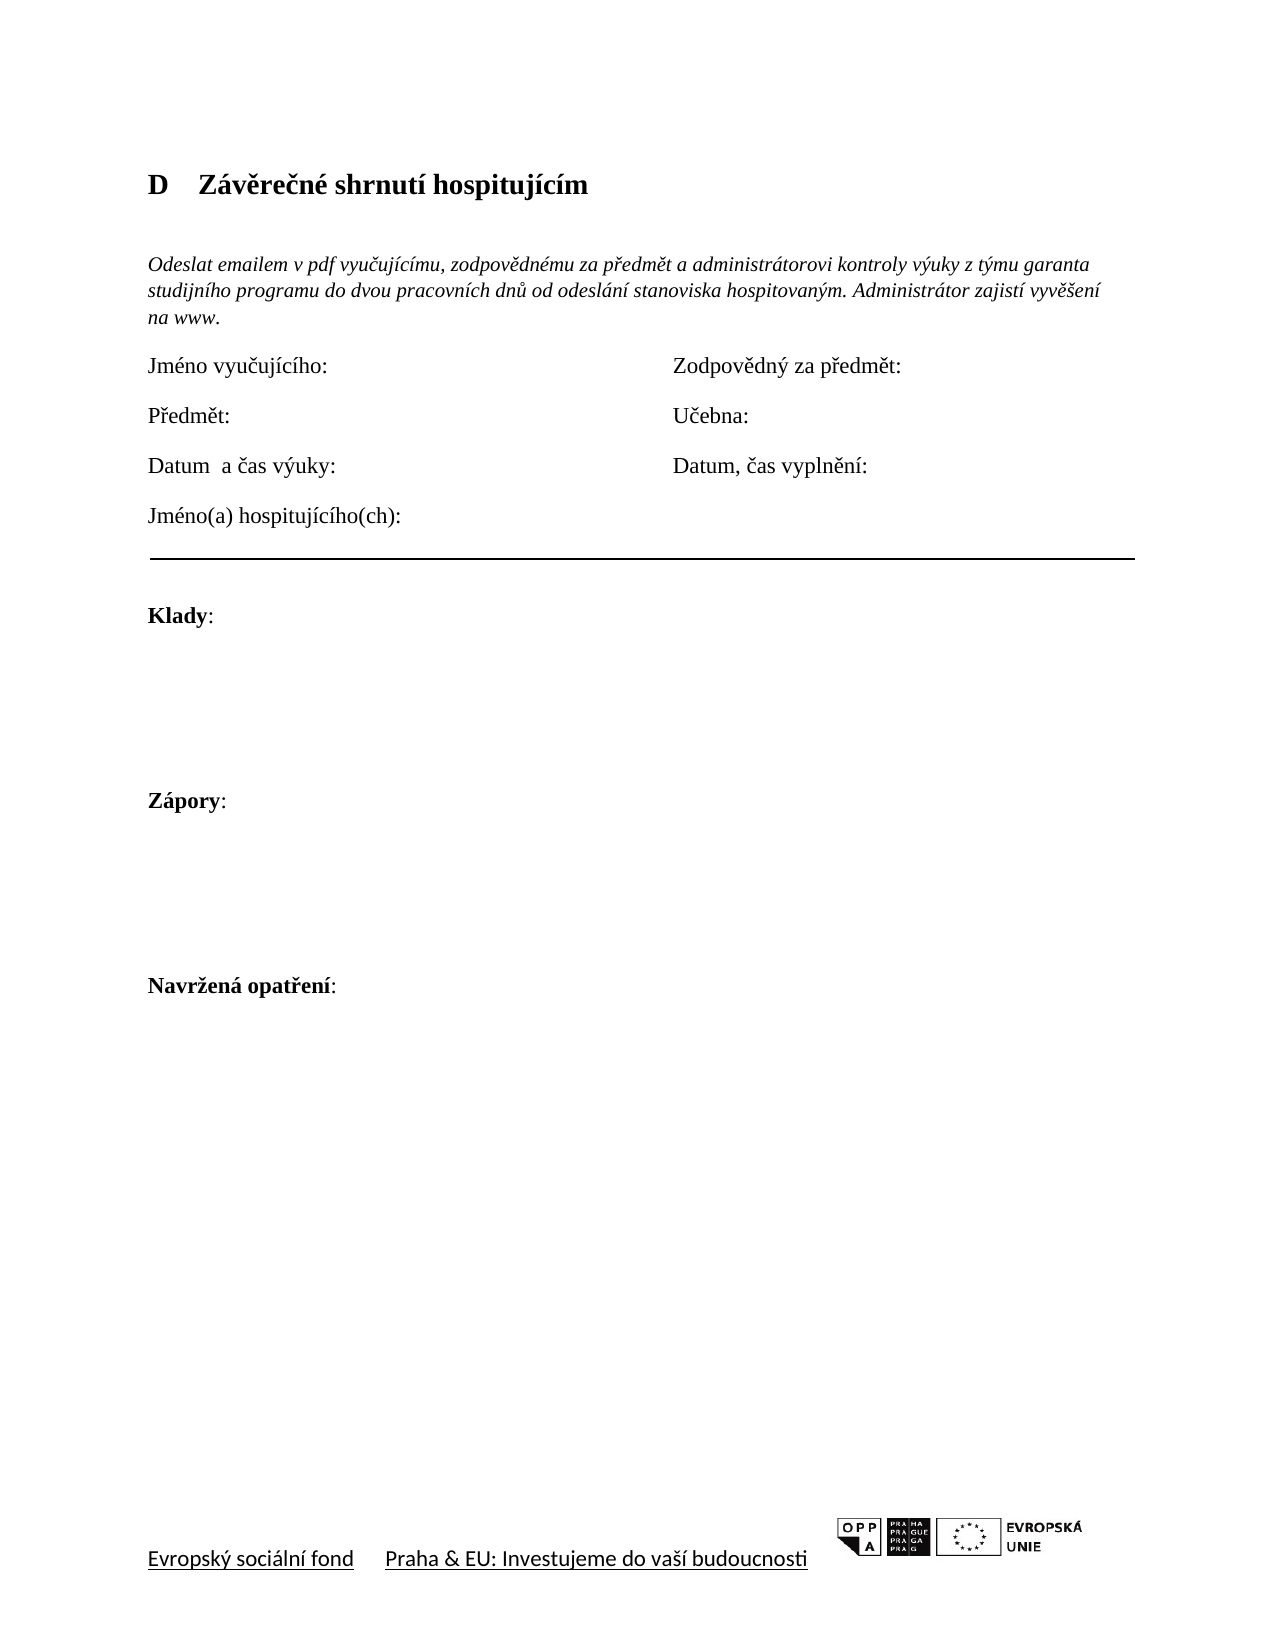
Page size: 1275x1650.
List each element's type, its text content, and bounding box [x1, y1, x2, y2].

picture [824, 1506, 1094, 1567]
text Navržená opatření: [148, 973, 1127, 998]
subtitle D Závěrečné shrnutí hospitujícím [148, 168, 1127, 200]
text Zápory: [148, 788, 1127, 813]
text Odeslat emailem v pdf vyučujícímu, zodpovědnému za předmět a administrátorovi kontroly výuky z týmu garanta studijního programu do dvou pracovních dnů od odeslání stanoviska hospitovaným. Administrátor zajistí vyvěšení na www. [148, 253, 1127, 329]
text Datum a čas výuky: Datum, čas vyplnění: [148, 453, 1127, 478]
text Předmět: Učebna: [148, 403, 1127, 428]
text Jméno vyučujícího: Zodpovědný za předmět: [148, 353, 1127, 378]
text Klady: [148, 603, 1127, 628]
text Jméno(a) hospitujícího(ch): [148, 503, 1127, 528]
